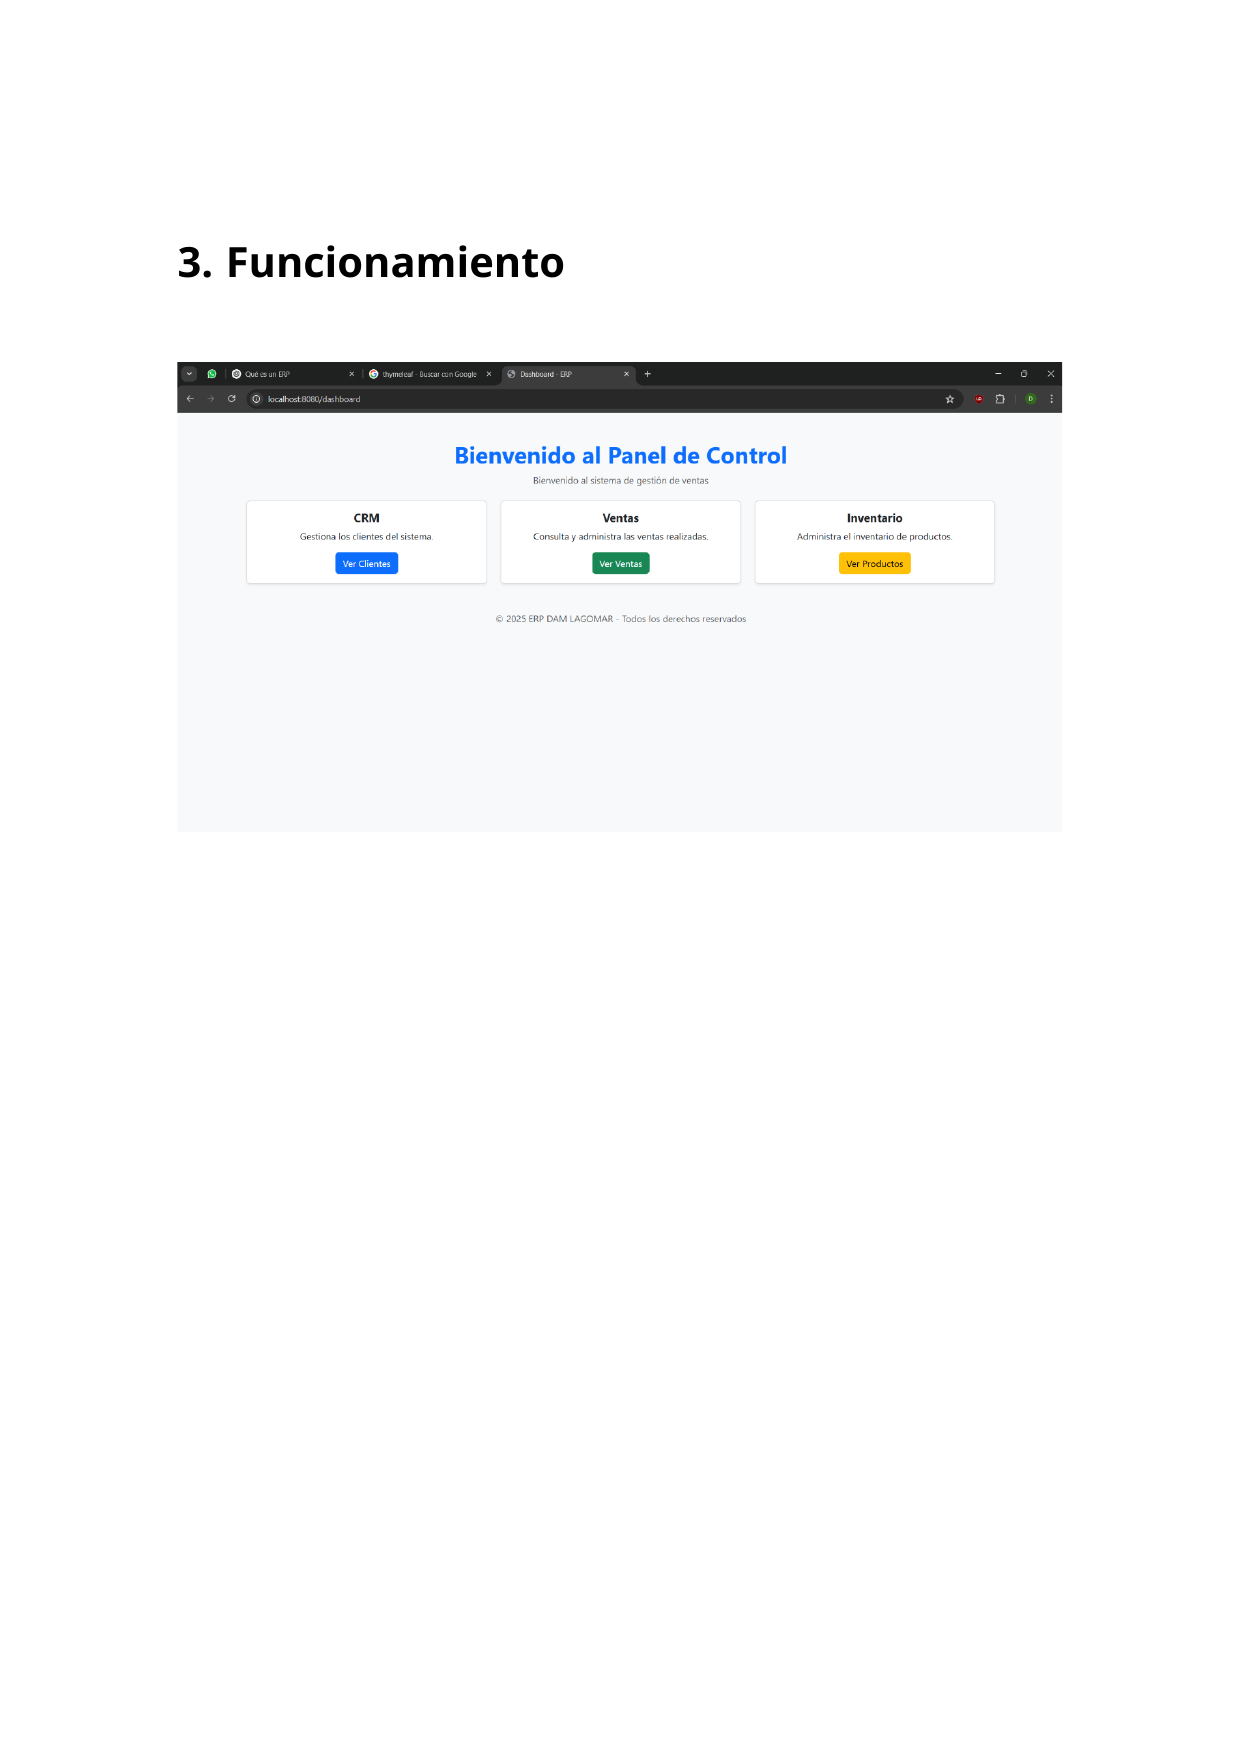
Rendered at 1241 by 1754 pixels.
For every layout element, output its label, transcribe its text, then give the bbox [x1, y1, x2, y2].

list Funcionamiento [177, 233, 1063, 290]
